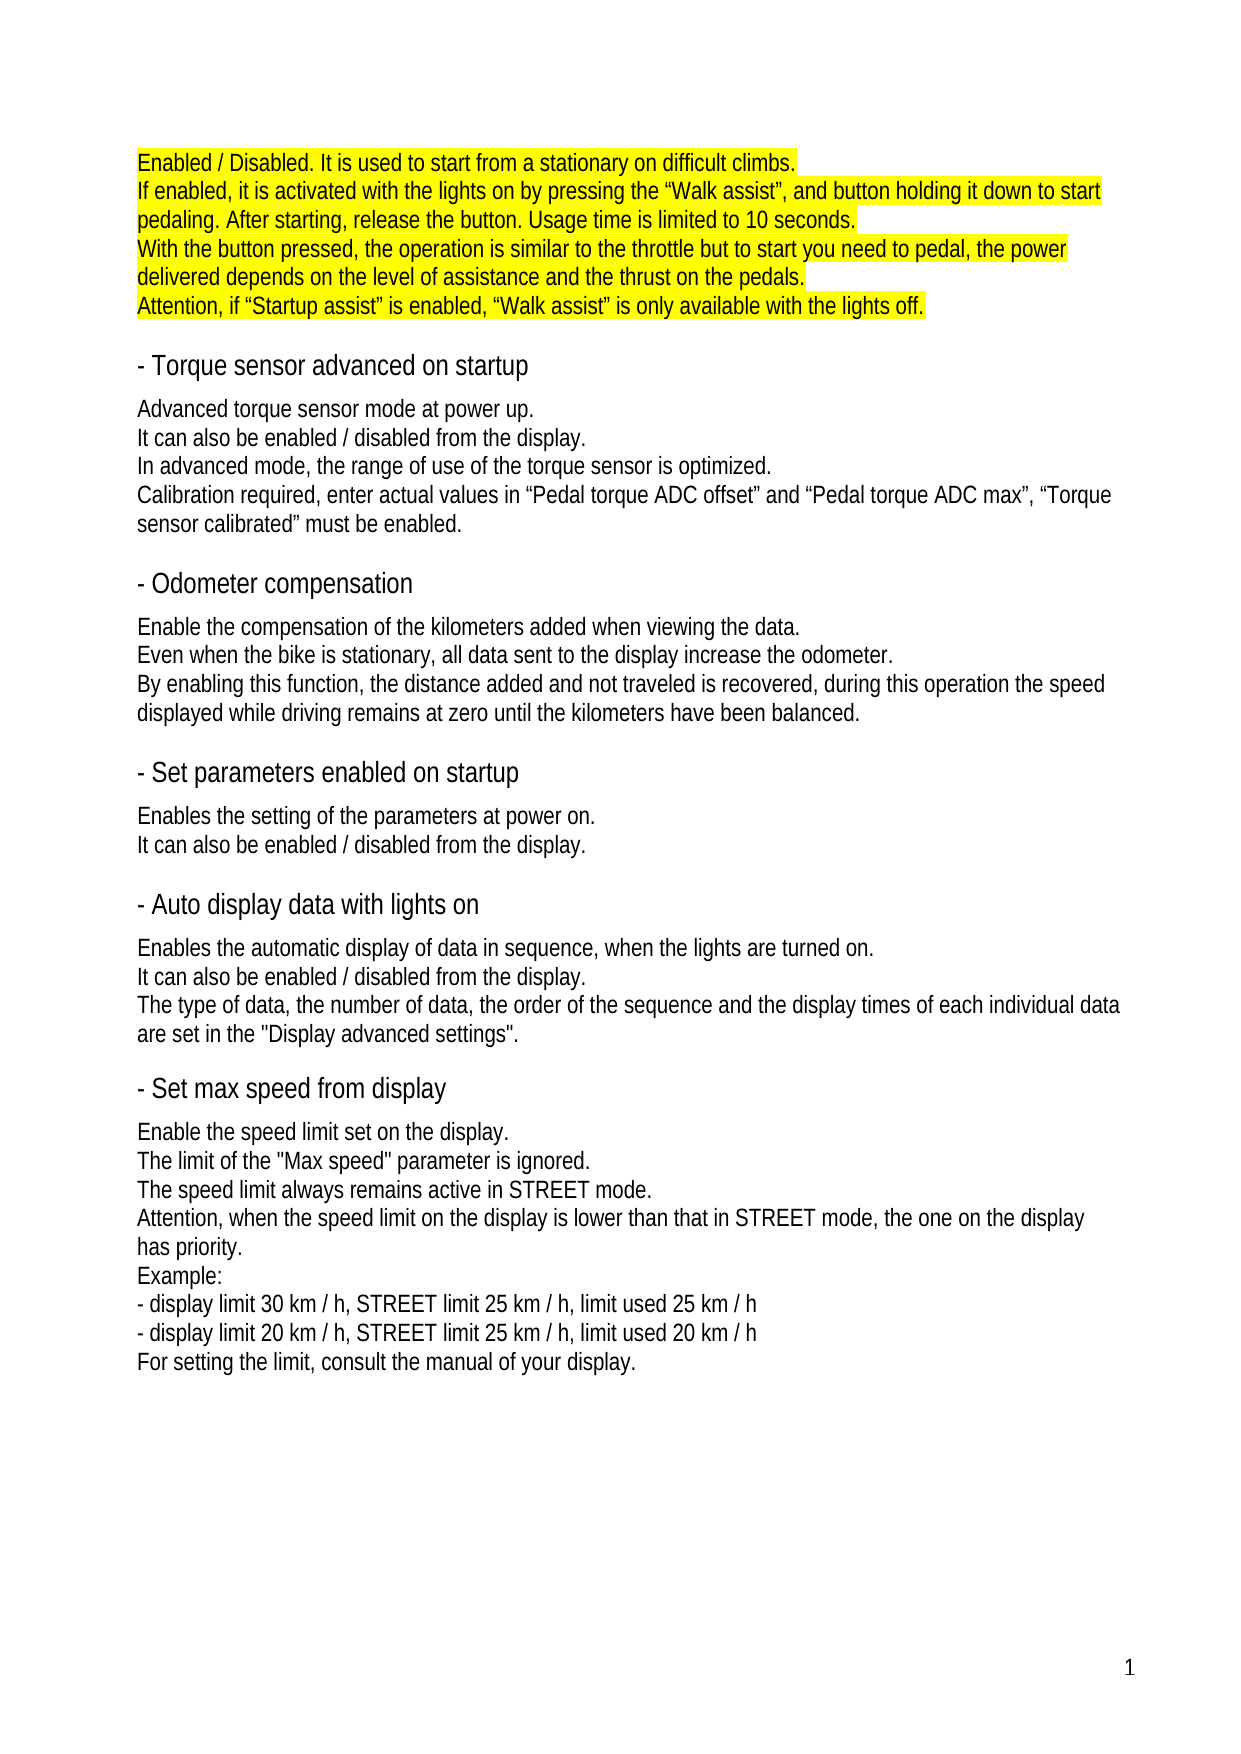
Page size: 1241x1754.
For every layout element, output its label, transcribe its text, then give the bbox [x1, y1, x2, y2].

text It can also be enabled / disabled from the display. [137, 423, 1122, 451]
text Example: [137, 1261, 1122, 1289]
text With the button pressed, the operation is similar to the throttle but to start you need to pedal, the power delivered depends on the level of assistance and the thrust on the pedals. [137, 233, 1122, 291]
text - Auto display data with lights on [137, 887, 1122, 920]
text - Torque sensor advanced on startup [137, 348, 1122, 382]
text The limit of the "Max speed" parameter is ignored. [137, 1146, 1122, 1175]
text Calibration required, enter actual values in “Pedal torque ADC offset” and “Pedal torque ADC max”, “Torque sensor calibrated” must be enabled. [137, 480, 1122, 537]
text It can also be enabled / disabled from the display. [137, 962, 1122, 990]
text has priority. [137, 1232, 1122, 1261]
text Enable the speed limit set on the display. [137, 1117, 1122, 1146]
text Attention, when the speed limit on the display is lower than that in STREET mode, the one on the display [137, 1203, 1122, 1232]
text Enables the setting of the parameters at power on. [137, 801, 1122, 830]
text Enable the compensation of the kilometers added when viewing the data. [137, 612, 1122, 641]
text - display limit 20 km / h, STREET limit 25 km / h, limit used 20 km / h [137, 1318, 1122, 1347]
text - display limit 30 km / h, STREET limit 25 km / h, limit used 25 km / h [137, 1289, 1122, 1318]
text Advanced torque sensor mode at power up. [137, 394, 1122, 423]
text - Set parameters enabled on startup [137, 755, 1122, 788]
text - Odometer compensation [137, 566, 1122, 599]
text In advanced mode, the range of use of the torque sensor is optimized. [137, 451, 1122, 480]
text If enabled, it is activated with the lights on by pressing the “Walk assist”, and button holding it down to start pedaling. After starting, release the button. Usage time is limited to 10 seconds. [137, 176, 1122, 233]
text - Set max speed from display [137, 1071, 1122, 1105]
text For setting the limit, consult the manual of your display. [137, 1347, 1122, 1375]
text Attention, if “Startup assist” is enabled, “Walk assist” is only available with the lights off. [137, 291, 1122, 319]
text By enabling this function, the distance added and not traveled is recovered, during this operation the speed displayed while driving remains at zero until the kilometers have been balanced. [137, 669, 1122, 726]
text Enabled / Disabled. It is used to start from a stationary on difficult climbs. [137, 148, 1122, 176]
text The speed limit always remains active in STREET mode. [137, 1175, 1122, 1203]
text Enables the automatic display of data in sequence, when the lights are turned on. [137, 933, 1122, 962]
text The type of data, the number of data, the order of the sequence and the display times of each individual data are set in the "Display advanced settings". [137, 990, 1122, 1047]
text Even when the bike is stationary, all data sent to the display increase the odometer. [137, 641, 1122, 669]
text It can also be enabled / disabled from the display. [137, 830, 1122, 858]
